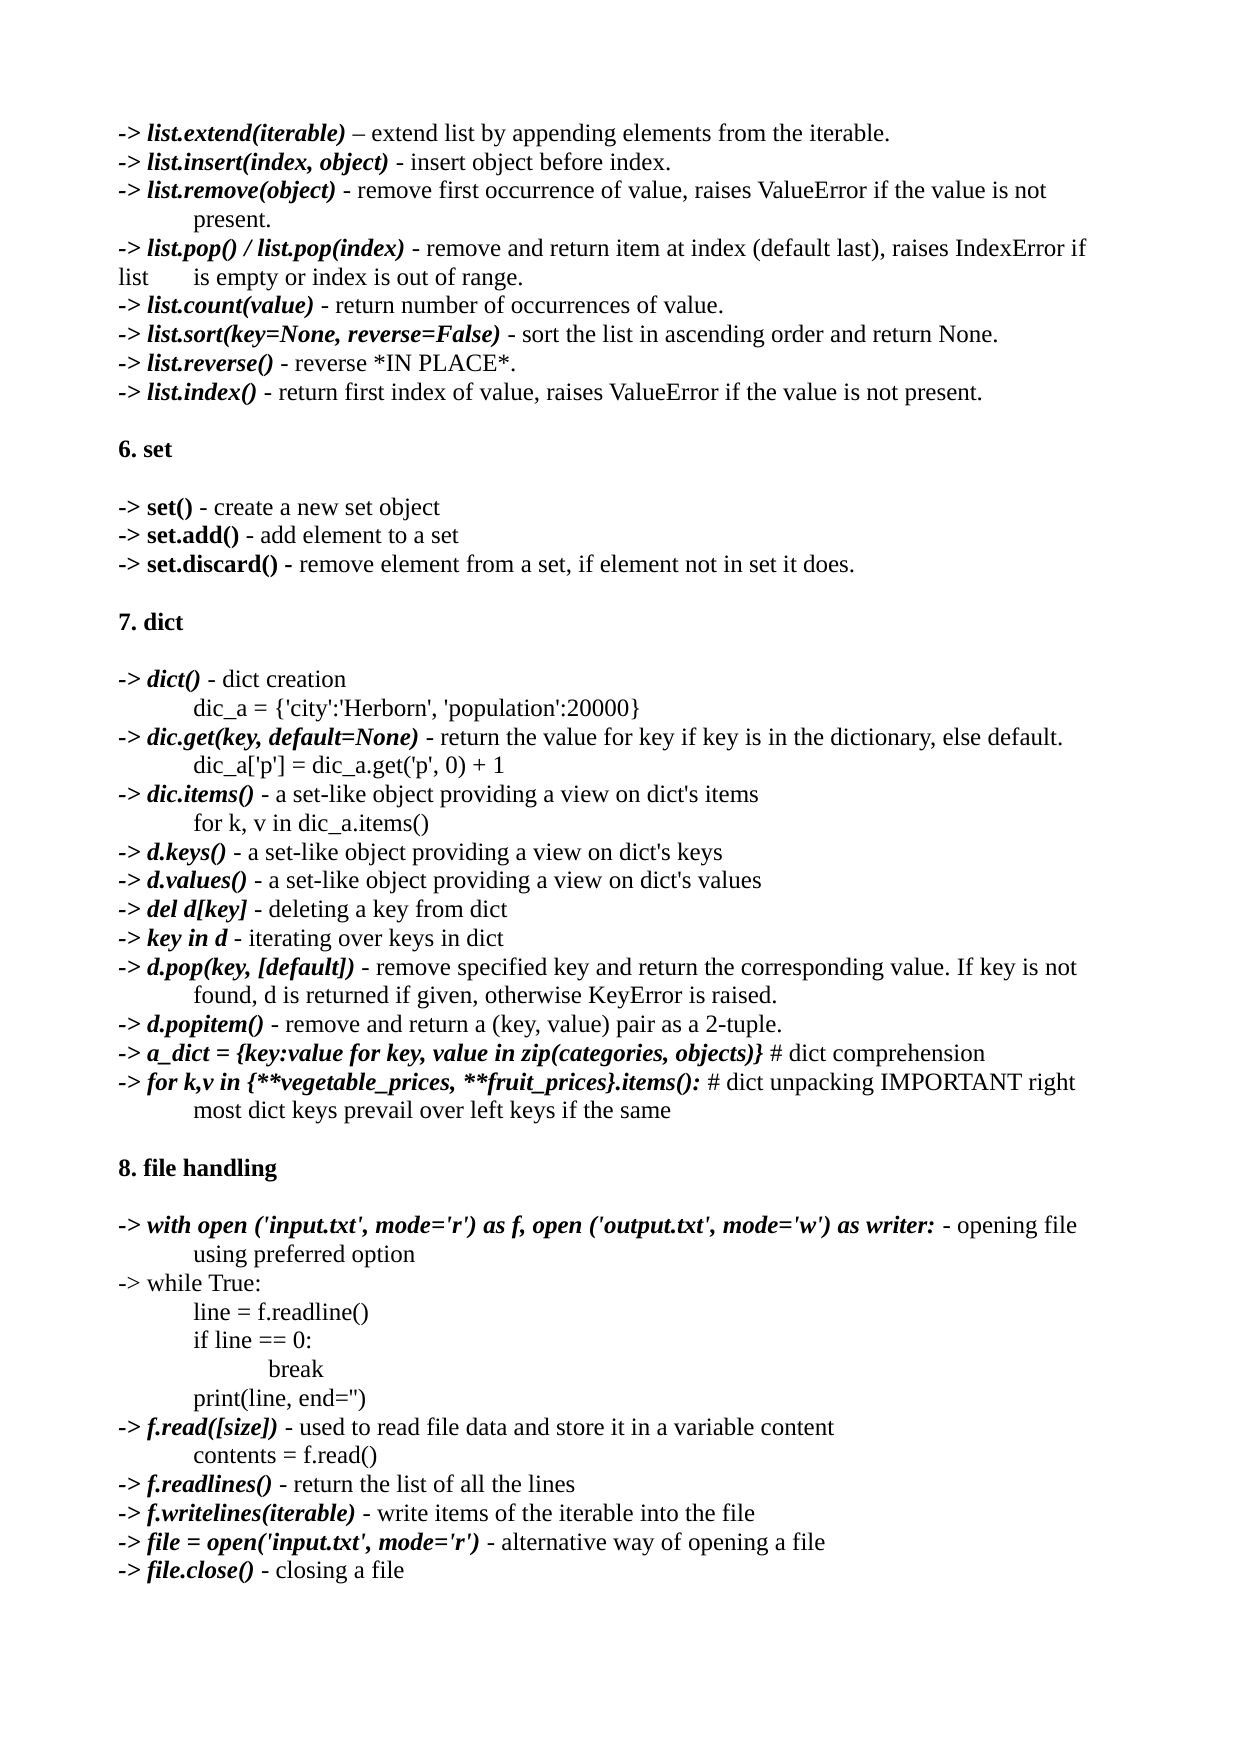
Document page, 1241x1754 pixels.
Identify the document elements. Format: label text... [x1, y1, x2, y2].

text -> list.extend(iterable) – extend list by appending elements from the iterable. [118, 118, 1122, 147]
text -> list.pop() / list.pop(index) - remove and return item at index (default last), raises IndexError if list is empty or index is out of range. [118, 233, 1122, 291]
text -> list.remove(object) - remove first occurrence of value, raises ValueError if the value is not present. [118, 176, 1122, 233]
text -> file.close() - closing a file [118, 1556, 1122, 1584]
text -> set() - create a new set object [118, 492, 1122, 521]
text -> d.pop(key, [default]) - remove specified key and return the corresponding value. If key is not found, d is returned if given, otherwise KeyError is raised. [118, 952, 1122, 1009]
text -> f.writelines(iterable) - write items of the iterable into the file [118, 1498, 1122, 1527]
text dic_a['p'] = dic_a.get('p', 0) + 1 [118, 751, 1122, 779]
text -> file = open('input.txt', mode='r') - alternative way of opening a file [118, 1527, 1122, 1556]
text -> list.count(value) - return number of occurrences of value. [118, 291, 1122, 319]
text -> set.add() - add element to a set [118, 521, 1122, 549]
text 7. dict [118, 607, 1122, 636]
text -> for k,v in {**vegetable_prices, **fruit_prices}.items(): # dict unpacking IMPORTANT right most dict keys prevail over left keys if the same [118, 1067, 1122, 1124]
text for k, v in dic_a.items() [118, 808, 1122, 837]
text -> with open ('input.txt', mode='r') as f, open ('output.txt', mode='w') as writer: - opening file using preferred option [118, 1211, 1122, 1268]
text 6. set [118, 434, 1122, 463]
text -> d.keys() - a set-like object providing a view on dict's keys [118, 837, 1122, 866]
text contents = f.read() [118, 1441, 1122, 1469]
text -> dic.get(key, default=None) - return the value for key if key is in the dictionary, else default. [118, 722, 1122, 751]
text -> list.reverse() - reverse *IN PLACE*. [118, 348, 1122, 377]
text if line == 0: [118, 1326, 1122, 1354]
text -> list.sort(key=None, reverse=False) - sort the list in ascending order and return None. [118, 319, 1122, 348]
text -> del d[key] - deleting a key from dict [118, 894, 1122, 923]
text -> f.read([size]) - used to read file data and store it in a variable content [118, 1412, 1122, 1441]
text -> d.values() - a set-like object providing a view on dict's values [118, 866, 1122, 894]
text dic_a = {'city':'Herborn', 'population':20000} [118, 693, 1122, 722]
text print(line, end='') [118, 1383, 1122, 1412]
text -> f.readlines() - return the list of all the lines [118, 1469, 1122, 1498]
text -> a_dict = {key:value for key, value in zip(categories, objects)} # dict comprehension [118, 1038, 1122, 1067]
text -> dict() - dict creation [118, 664, 1122, 693]
text -> key in d - iterating over keys in dict [118, 923, 1122, 952]
text break [118, 1354, 1122, 1383]
text 8. file handling [118, 1153, 1122, 1182]
text -> list.index() - return first index of value, raises ValueError if the value is not present. [118, 377, 1122, 406]
text -> d.popitem() - remove and return a (key, value) pair as a 2-tuple. [118, 1009, 1122, 1038]
text -> while True: [118, 1268, 1122, 1297]
text -> set.discard() - remove element from a set, if element not in set it does. [118, 549, 1122, 578]
text -> dic.items() - a set-like object providing a view on dict's items [118, 779, 1122, 808]
text line = f.readline() [118, 1297, 1122, 1326]
text -> list.insert(index, object) - insert object before index. [118, 147, 1122, 176]
